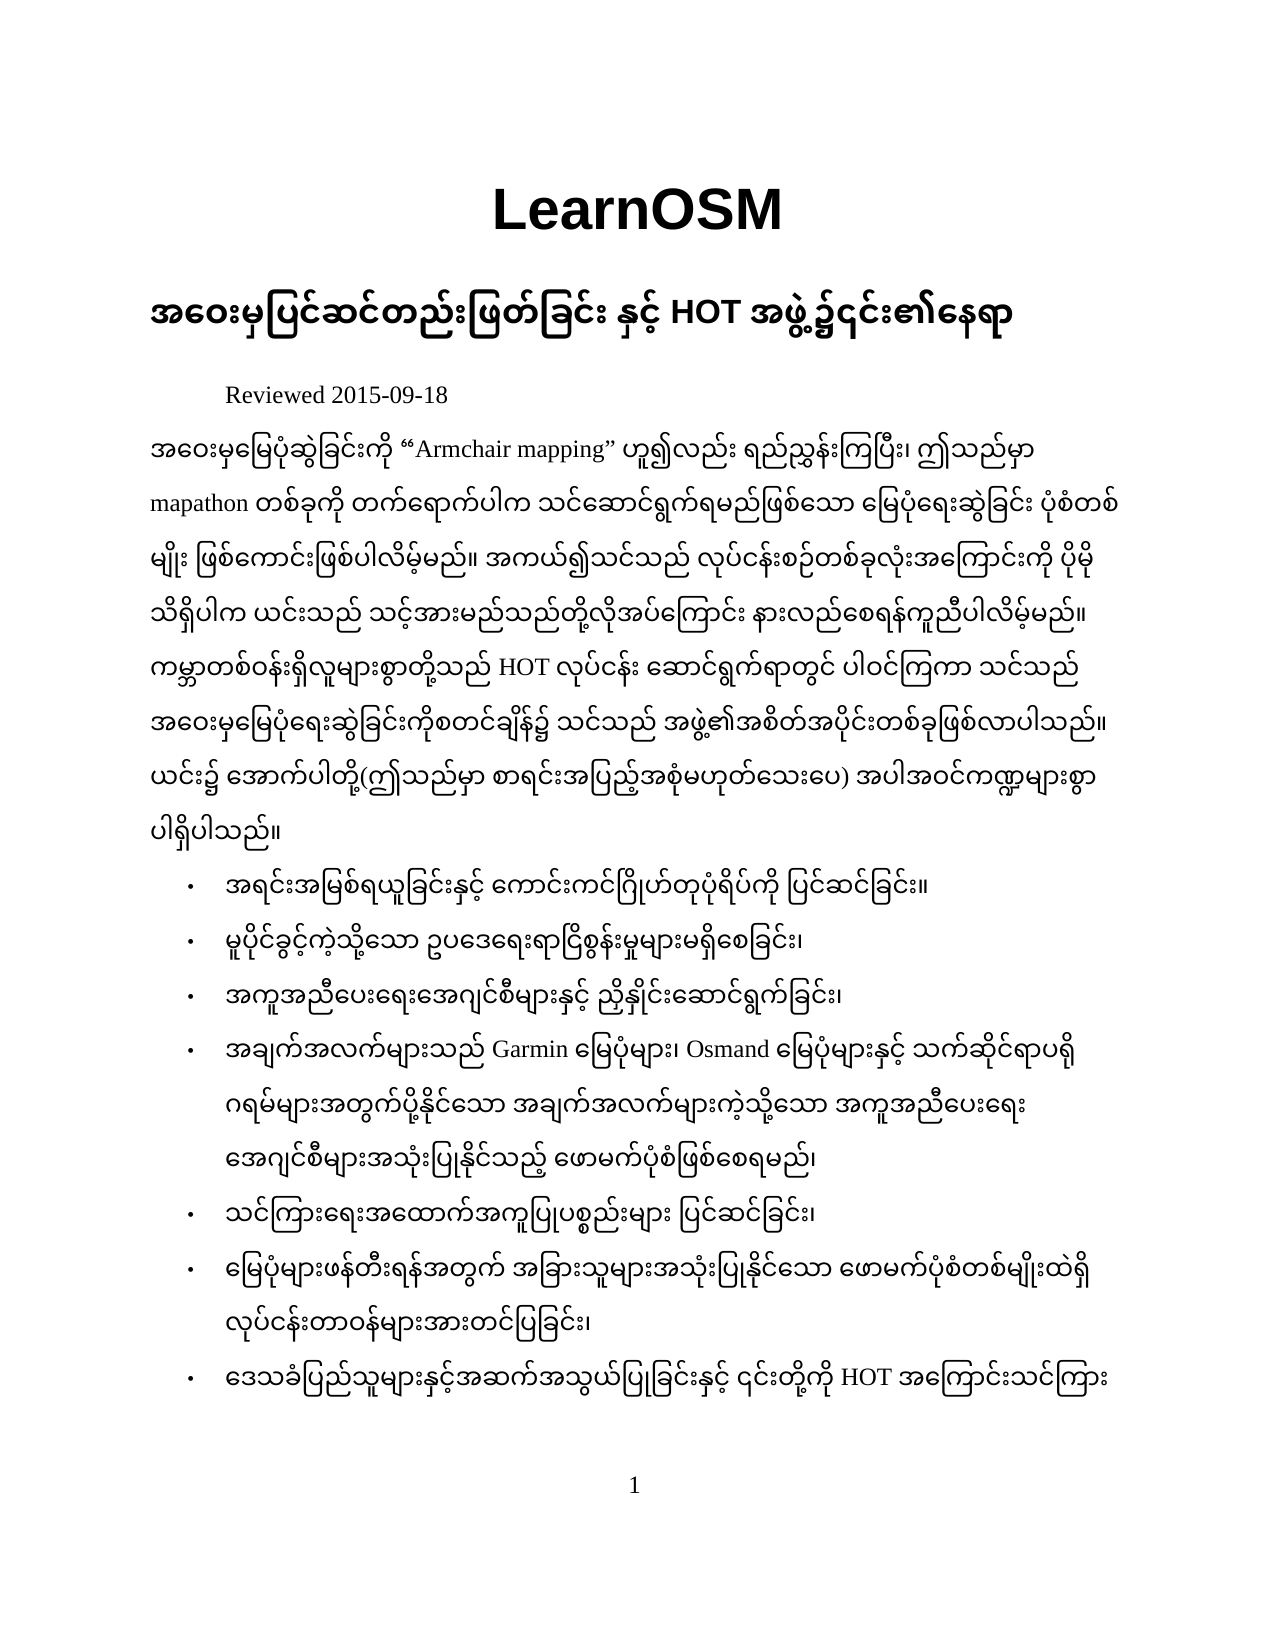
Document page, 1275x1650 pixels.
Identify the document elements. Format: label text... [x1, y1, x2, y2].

list မြေပုံများဖန်တီးရန်အတွက် အခြားသူများအသုံးပြုနိုင်သော ဖောမက်ပုံစံတစ်မျိုးထဲရှိလုပ်ငန်းတာဝန်များအားတင်ပြခြင်း၊ [187, 1243, 1125, 1352]
title LearnOSM [150, 175, 1125, 242]
list ဒေသခံပြည်သူများနှင့်အဆက်အသွယ်ပြုခြင်းနှင့် ၎င်းတို့ကို HOT အကြောင်းသင်ကြား [187, 1352, 1125, 1407]
text အဝေးမှမြေပုံဆွဲခြင်းကို “Armchair mapping” ဟူ၍လည်း ရည်ညွှန်းကြပြီး၊ ဤသည်မှာ mapathon တစ်ခုကို တက်ရောက်ပါက သင်ဆောင်ရွက်ရမည်ဖြစ်သော မြေပုံရေးဆွဲခြင်း ပုံစံတစ်မျိုး ဖြစ်ကောင်းဖြစ်ပါလိမ့်မည်။ အကယ်၍သင်သည် လုပ်ငန်းစဉ်တစ်ခုလုံးအကြောင်းကို ပိုမိုသိရှိပါက ယင်းသည် သင့်အားမည်သည်တို့လိုအပ်ကြောင်း နားလည်စေရန်ကူညီပါလိမ့်မည်။ ကမ္ဘာတစ်ဝန်းရှိလူများစွာတို့သည် HOT လုပ်ငန်း ဆောင်ရွက်ရာတွင် ပါဝင်ကြကာ သင်သည်အဝေးမှမြေပုံရေးဆွဲခြင်းကိုစတင်ချိန်၌ သင်သည် အဖွဲ့၏အစိတ်အပိုင်းတစ်ခုဖြစ်လာပါသည်။ ယင်း၌ အောက်ပါတို့(ဤသည်မှာ စာရင်းအပြည့်အစုံမဟုတ်သေးပေ) အပါအဝင်ကဏ္ဍများစွာပါရှိပါသည်။ [150, 424, 1125, 861]
text Reviewed 2015-09-18 [225, 380, 1125, 409]
list အချက်အလက်များသည် Garmin မြေပုံများ၊ Osmand မြေပုံများနှင့် သက်ဆိုင်ရာပရိုဂရမ်များအတွက်ပို့နိုင်သော အချက်အလက်များကဲ့သို့သော အကူအညီပေးရေး အေဂျင်စီများအသုံးပြုနိုင်သည့် ဖောမက်ပုံစံဖြစ်စေရမည်၊ [187, 1024, 1125, 1188]
list သင်ကြားရေးအထောက်အကူပြုပစ္စည်းများ ပြင်ဆင်ခြင်း၊ [187, 1188, 1125, 1243]
subtitle အဝေးမှပြင်ဆင်တည်းဖြတ်ခြင်း နှင့် HOT အဖွဲ့၌၎င်း၏နေရာ [150, 279, 1125, 353]
list အရင်းအမြစ်ရယူခြင်းနှင့် ကောင်းကင်ဂြိုဟ်တုပုံရိပ်ကို ပြင်ဆင်ခြင်း။ [187, 861, 1125, 915]
list အကူအညီပေးရေးအေဂျင်စီများနှင့် ညှိနှိုင်းဆောင်ရွက်ခြင်း၊ [187, 970, 1125, 1024]
list မူပိုင်ခွင့်ကဲ့သို့သော ဥပဒေရေးရာငြိစွန်းမှုများမရှိစေခြင်း၊ [187, 915, 1125, 970]
